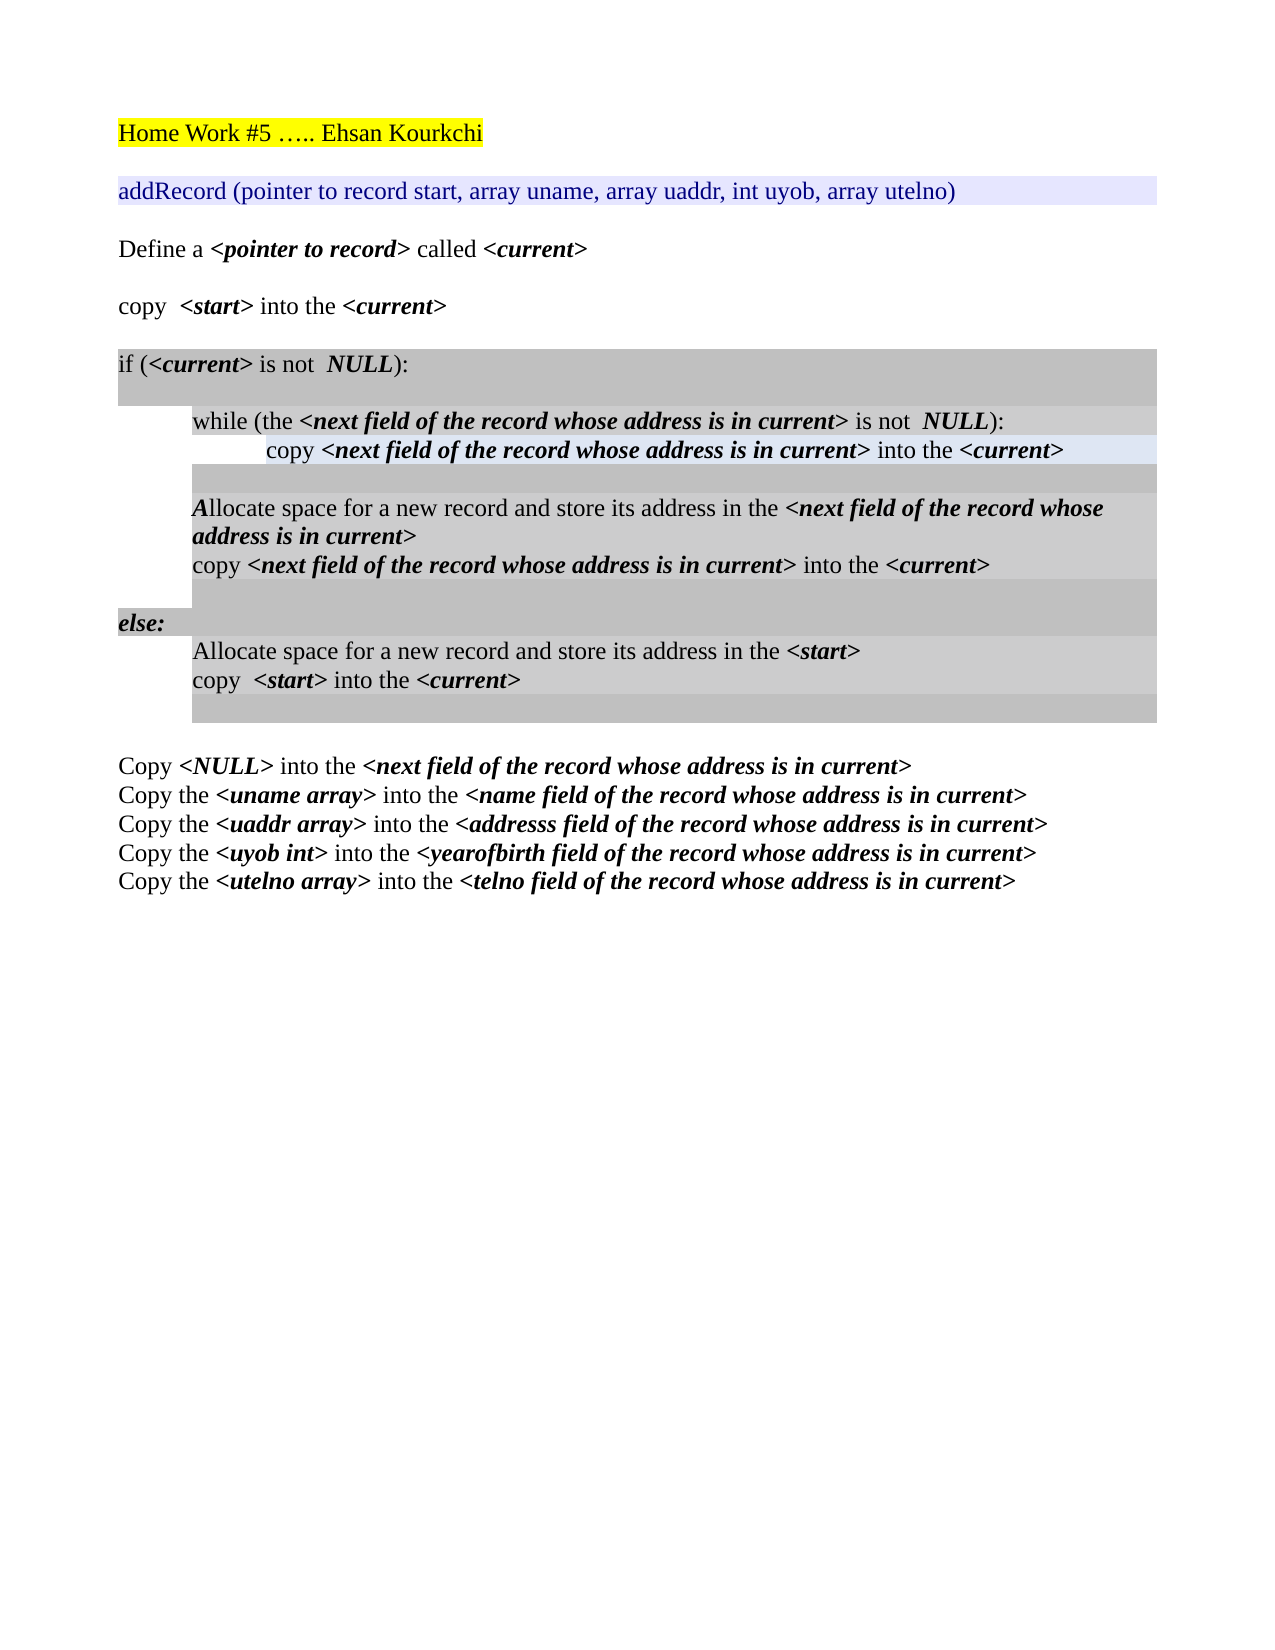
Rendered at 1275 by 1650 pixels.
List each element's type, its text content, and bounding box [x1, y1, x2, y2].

text else: [118, 608, 1157, 636]
text copy <start> into the <current> [118, 291, 1157, 320]
text while (the <next field of the record whose address is in current> is not NULL): [192, 406, 1157, 435]
text if (<current> is not NULL): [118, 349, 1157, 378]
text copy <next field of the record whose address is in current> into the <current> [266, 435, 1157, 464]
text Copy the <uname array> into the <name field of the record whose address is in current> [118, 780, 1157, 809]
text copy <start> into the <current> [192, 665, 1157, 694]
text Copy the <uyob int> into the <yearofbirth field of the record whose address is in current> [118, 838, 1157, 866]
text addRecord (pointer to record start, array uname, array uaddr, int uyob, array utelno) [118, 176, 1157, 205]
text Allocate space for a new record and store its address in the <start> [192, 636, 1157, 665]
text Copy the <utelno array> into the <telno field of the record whose address is in current> [118, 866, 1157, 895]
text Copy the <uaddr array> into the <addresss field of the record whose address is in current> [118, 809, 1157, 838]
text copy <next field of the record whose address is in current> into the <current> [192, 550, 1157, 579]
text Allocate space for a new record and store its address in the <next field of the record whose address is in current> [192, 493, 1157, 550]
text Define a <pointer to record> called <current> [118, 234, 1157, 263]
text Copy <NULL> into the <next field of the record whose address is in current> [118, 751, 1157, 780]
